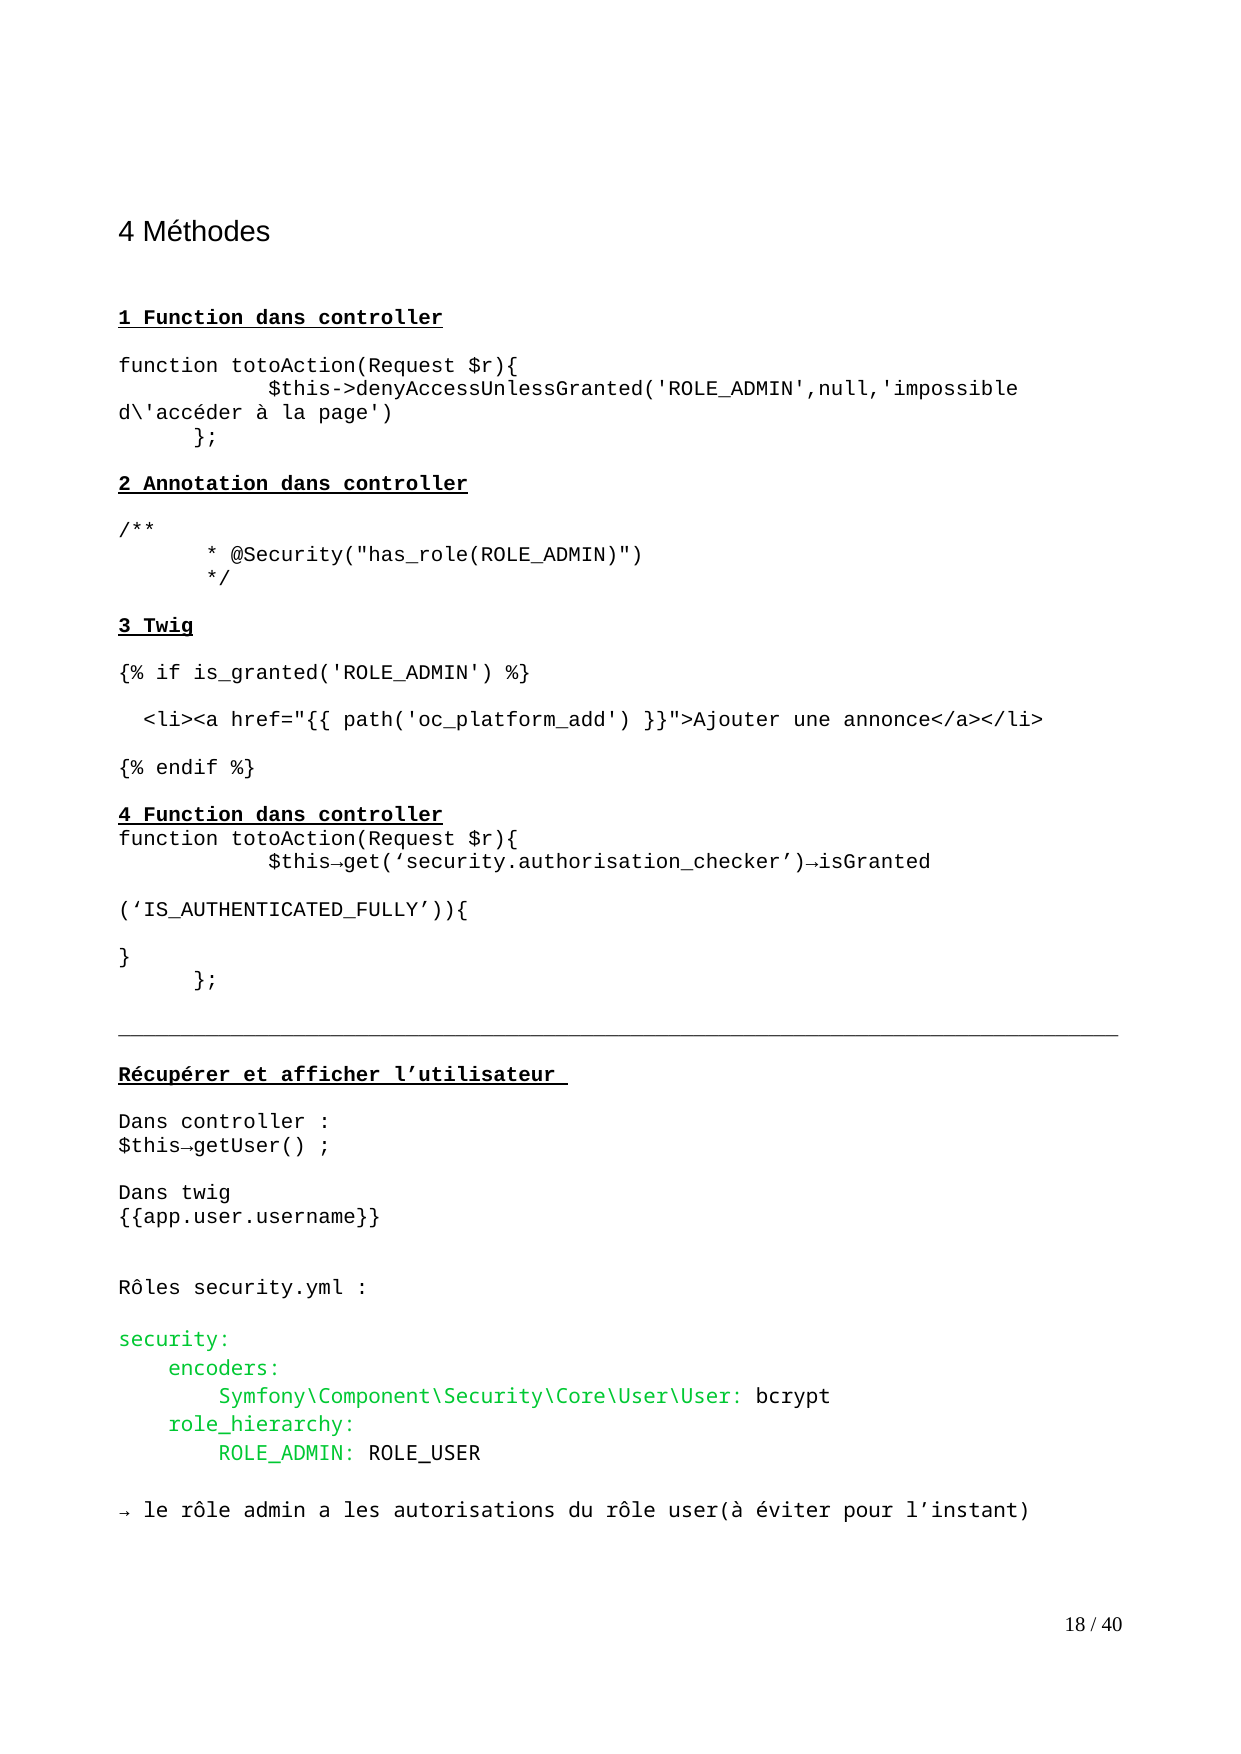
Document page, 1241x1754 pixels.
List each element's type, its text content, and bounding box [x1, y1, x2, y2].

text $this->denyAccessUnlessGranted('ROLE_ADMIN',null,'impossible d\'accéder à la page') [118, 378, 1122, 426]
text Dans twig [118, 1182, 1122, 1206]
text ________________________________________________________________________________ [118, 1017, 1122, 1040]
text $this→get(‘security.authorisation_checker’)→isGranted [118, 851, 1122, 875]
subtitle 4 Méthodes [118, 214, 1122, 248]
text } [118, 946, 1122, 969]
text }; [118, 969, 1122, 993]
text {{app.user.username}} [118, 1206, 1122, 1229]
text /** [118, 520, 1122, 544]
text 3 Twig [118, 615, 1122, 638]
text function totoAction(Request $r){ [118, 828, 1122, 851]
text role_hierarchy: [118, 1409, 1122, 1438]
text {% endif %} [118, 757, 1122, 780]
text Récupérer et afficher l’utilisateur [118, 1064, 1122, 1088]
text security: [118, 1324, 1122, 1353]
text <li><a href="{{ path('oc_platform_add') }}">Ajouter une annonce</a></li> [118, 709, 1122, 733]
text $this→getUser() ; [118, 1135, 1122, 1159]
text */ [118, 567, 1122, 591]
text {% if is_granted('ROLE_ADMIN') %} [118, 662, 1122, 686]
text }; [118, 426, 1122, 449]
text 1 Function dans controller [118, 307, 1122, 331]
text (‘IS_AUTHENTICATED_FULLY’)){ [118, 898, 1122, 922]
text Rôles security.yml : [118, 1277, 1122, 1301]
text Dans controller : [118, 1111, 1122, 1135]
text * @Security("has_role(ROLE_ADMIN)") [118, 544, 1122, 567]
text 4 Function dans controller [118, 804, 1122, 828]
text → le rôle admin a les autorisations du rôle user(à éviter pour l’instant) [118, 1495, 1122, 1523]
text function totoAction(Request $r){ [118, 355, 1122, 378]
text 2 Annotation dans controller [118, 473, 1122, 497]
text Symfony\Component\Security\Core\User\User: bcrypt [118, 1381, 1122, 1409]
text ROLE_ADMIN: ROLE_USER [118, 1438, 1122, 1466]
text encoders: [118, 1353, 1122, 1381]
